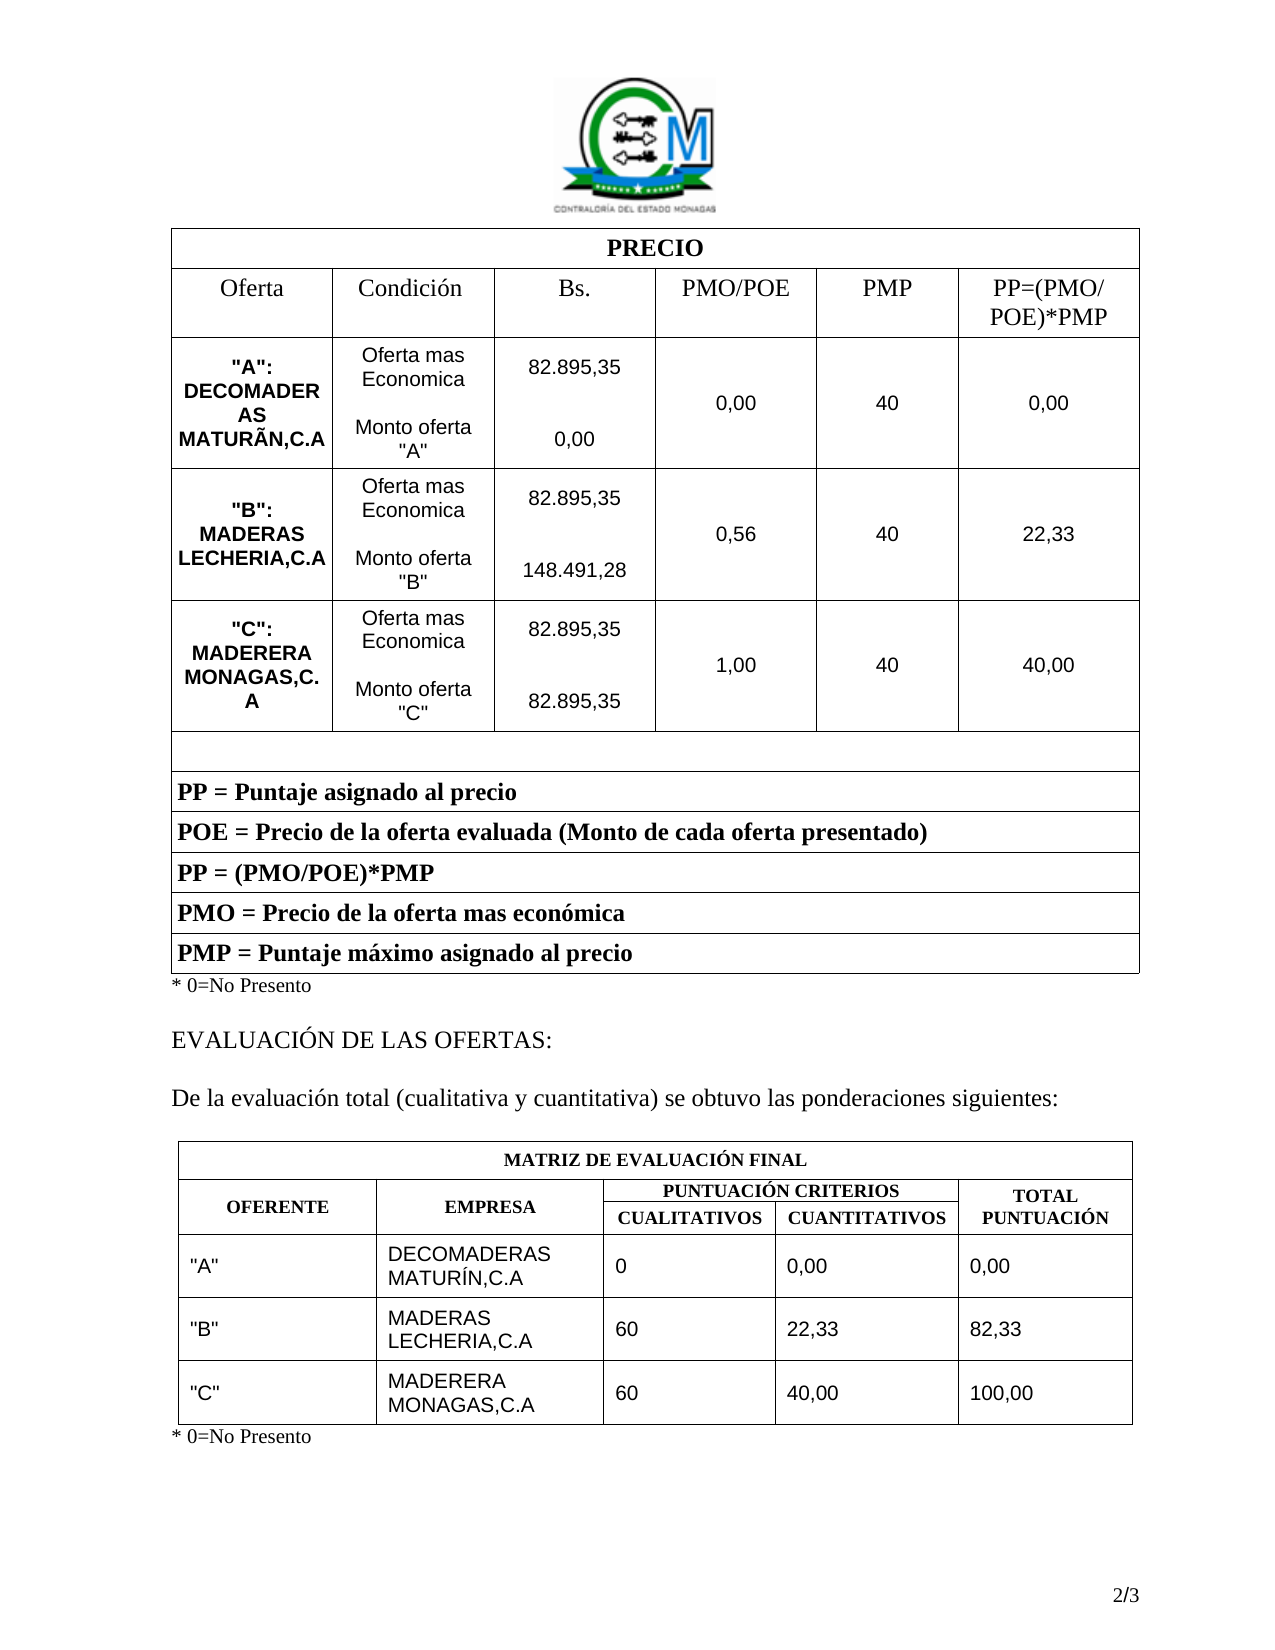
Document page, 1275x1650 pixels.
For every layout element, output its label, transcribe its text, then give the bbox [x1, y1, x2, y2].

table_cell 40 [817, 338, 958, 468]
table_cell 40,00 [776, 1361, 958, 1423]
table_header PRECIO [172, 229, 1139, 268]
table_cell DECOMADERAS MATURÍN,C.A [377, 1235, 603, 1297]
table_cell CUALITATIVOS [604, 1202, 775, 1234]
table_cell 100,00 [959, 1361, 1132, 1423]
table_cell 82,33 [959, 1298, 1132, 1360]
table_cell "B" [179, 1298, 376, 1360]
table_cell 40 [817, 469, 958, 599]
table_cell 82.895,35 82.895,35 [495, 601, 655, 731]
table_cell PUNTUACIÓN CRITERIOS [604, 1180, 958, 1201]
table_cell 60 [604, 1361, 775, 1423]
table_cell 40 [817, 601, 958, 731]
table_cell PMO = Precio de la oferta mas económica [172, 893, 1139, 932]
table_cell Oferta mas Economica Monto oferta "B" [333, 469, 494, 599]
table_header MATRIZ DE EVALUACIÓN FINAL [179, 1142, 1132, 1178]
table_cell 40,00 [959, 601, 1139, 731]
text * 0=No Presento [171, 974, 1139, 997]
table_cell PMP = Puntaje máximo asignado al precio [172, 934, 1139, 973]
table_cell 0,00 [656, 338, 816, 468]
text De la evaluación total (cualitativa y cuantitativa) se obtuvo las ponderaciones siguientes: [171, 1083, 1139, 1112]
table_cell 0,00 [776, 1235, 958, 1297]
picture [551, 75, 719, 216]
table_cell Bs. [495, 269, 655, 337]
table_cell "C" [179, 1361, 376, 1423]
table_cell CUANTITATIVOS [776, 1202, 958, 1234]
table_cell 60 [604, 1298, 775, 1360]
table_cell MADERERA MONAGAS,C.A [377, 1361, 603, 1423]
table_cell 0,00 [959, 1235, 1132, 1297]
table_cell [172, 732, 1139, 771]
table_cell PP=(PMO/POE)*PMP [959, 269, 1139, 337]
table_cell 0,56 [656, 469, 816, 599]
table_cell 82.895,35 148.491,28 [495, 469, 655, 599]
table_cell Oferta mas Economica Monto oferta "A" [333, 338, 494, 468]
table_cell 82.895,35 0,00 [495, 338, 655, 468]
table_cell "C": MADERERA MONAGAS,C.A [172, 601, 332, 731]
table_cell EMPRESA [377, 1180, 603, 1234]
text * 0=No Presento [171, 1424, 1139, 1448]
table_cell PMO/POE [656, 269, 816, 337]
table_cell 0 [604, 1235, 775, 1297]
table_cell POE = Precio de la oferta evaluada (Monto de cada oferta presentado) [172, 812, 1139, 852]
table_cell MADERAS LECHERIA,C.A [377, 1298, 603, 1360]
table_cell 22,33 [776, 1298, 958, 1360]
table_cell PP = (PMO/POE)*PMP [172, 853, 1139, 892]
table_cell Oferta mas Economica Monto oferta "C" [333, 601, 494, 731]
table_cell PMP [817, 269, 958, 337]
text EVALUACIÓN DE LAS OFERTAS: [171, 1026, 1139, 1054]
table_cell Oferta [172, 269, 332, 337]
table_cell "A": DECOMADERAS MATURÃN,C.A [172, 338, 332, 468]
table_cell PP = Puntaje asignado al precio [172, 772, 1139, 811]
table_cell 0,00 [959, 338, 1139, 468]
table_cell "A" [179, 1235, 376, 1297]
table_cell 22,33 [959, 469, 1139, 599]
table_cell TOTAL PUNTUACIÓN [959, 1180, 1132, 1234]
table_cell 1,00 [656, 601, 816, 731]
table_cell OFERENTE [179, 1180, 376, 1234]
table_cell "B": MADERAS LECHERIA,C.A [172, 469, 332, 599]
table_cell Condición [333, 269, 494, 337]
